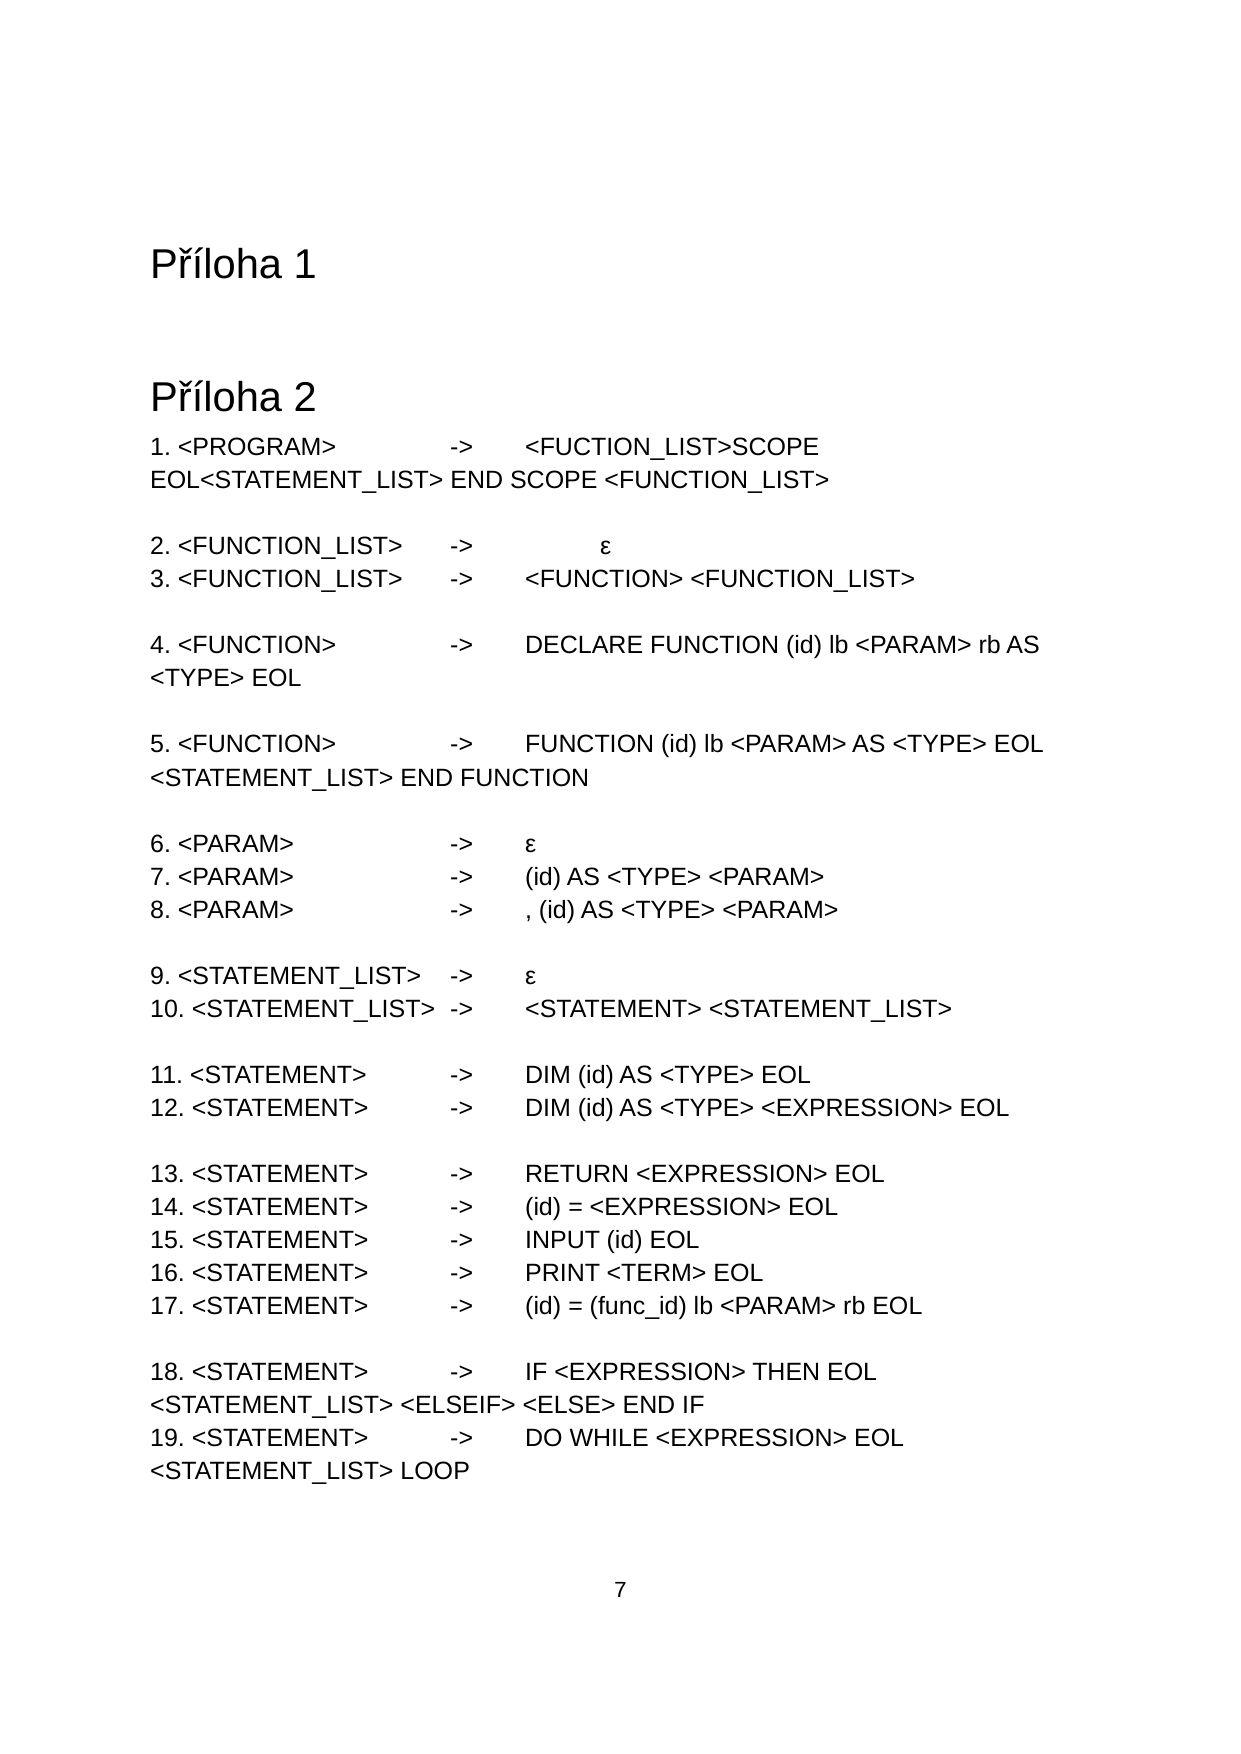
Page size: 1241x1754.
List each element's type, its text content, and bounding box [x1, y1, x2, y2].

text 13. <STATEMENT> -> RETURN <EXPRESSION> EOL [150, 1159, 1090, 1187]
text 12. <STATEMENT> -> DIM (id) AS <TYPE> <EXPRESSION> EOL [150, 1093, 1090, 1121]
text 1. <PROGRAM> -> <FUCTION_LIST>SCOPE [150, 432, 1090, 461]
text 9. <STATEMENT_LIST> -> ε [150, 961, 1090, 989]
text 11. <STATEMENT> -> DIM (id) AS <TYPE> EOL [150, 1060, 1090, 1088]
text EOL<STATEMENT_LIST> END SCOPE <FUNCTION_LIST> [150, 465, 1090, 494]
text 8. <PARAM> -> , (id) AS <TYPE> <PARAM> [150, 894, 1090, 923]
text 14. <STATEMENT> -> (id) = <EXPRESSION> EOL [150, 1192, 1090, 1221]
text 10. <STATEMENT_LIST> -> <STATEMENT> <STATEMENT_LIST> [150, 994, 1090, 1022]
subtitle Příloha 2 [150, 372, 1090, 420]
text 15. <STATEMENT> -> INPUT (id) EOL [150, 1225, 1090, 1253]
text 6. <PARAM> -> ε [150, 828, 1090, 857]
text 5. <FUNCTION> -> FUNCTION (id) lb <PARAM> AS <TYPE> EOL <STATEMENT_LIST> END FUNCTION [150, 729, 1090, 791]
text 4. <FUNCTION> -> DECLARE FUNCTION (id) lb <PARAM> rb AS <TYPE> EOL [150, 630, 1090, 692]
text 16. <STATEMENT> -> PRINT <TERM> EOL [150, 1258, 1090, 1287]
text 17. <STATEMENT> -> (id) = (func_id) lb <PARAM> rb EOL [150, 1291, 1090, 1319]
text 19. <STATEMENT> -> DO WHILE <EXPRESSION> EOL <STATEMENT_LIST> LOOP [150, 1423, 1090, 1485]
text 18. <STATEMENT> -> IF <EXPRESSION> THEN EOL <STATEMENT_LIST> <ELSEIF> <ELSE> END IF [150, 1357, 1090, 1419]
text 2. <FUNCTION_LIST> -> ε [150, 531, 1090, 560]
subtitle Příloha 1 [150, 239, 1090, 287]
text 3. <FUNCTION_LIST> -> <FUNCTION> <FUNCTION_LIST> [150, 564, 1090, 593]
text 7. <PARAM> -> (id) AS <TYPE> <PARAM> [150, 862, 1090, 890]
